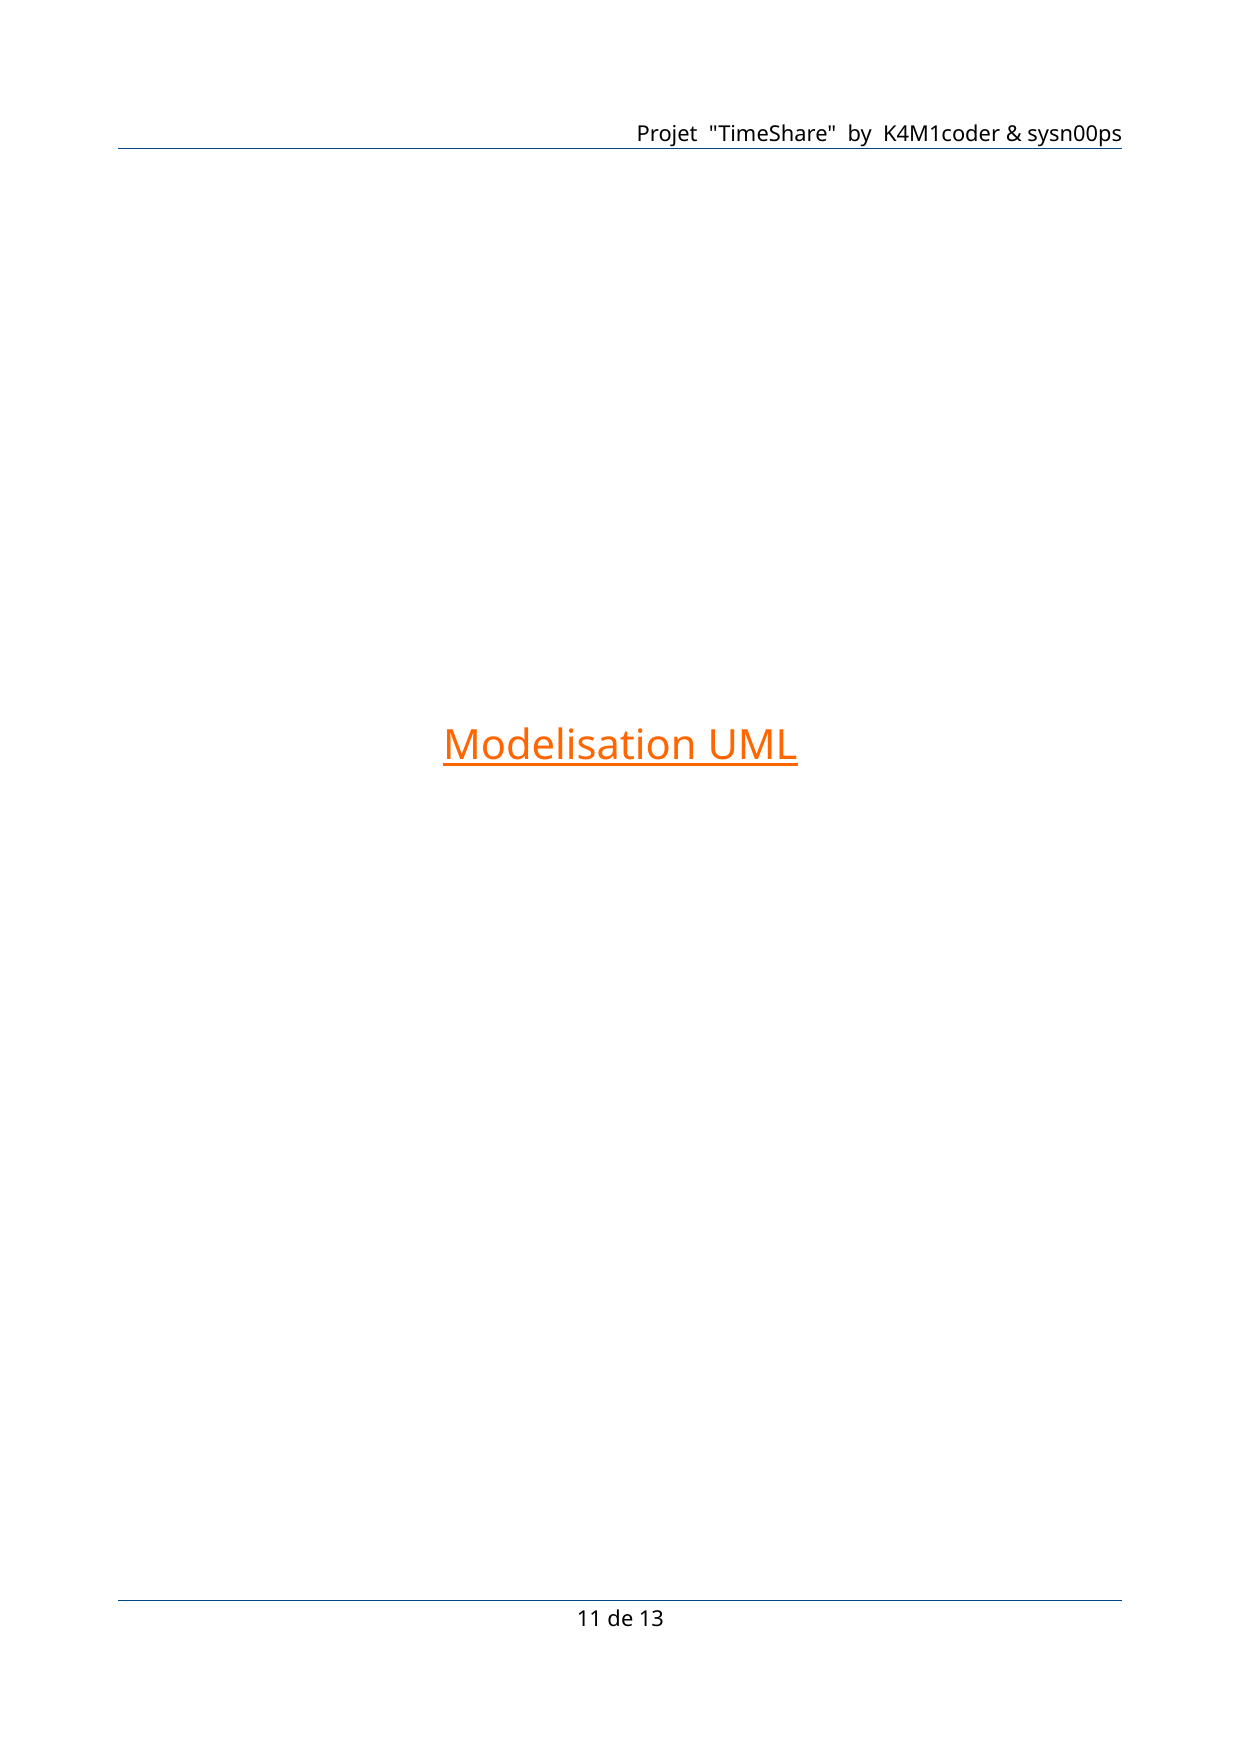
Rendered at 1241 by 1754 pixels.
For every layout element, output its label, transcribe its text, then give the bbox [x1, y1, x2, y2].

subtitle Modelisation UML [118, 715, 1122, 771]
